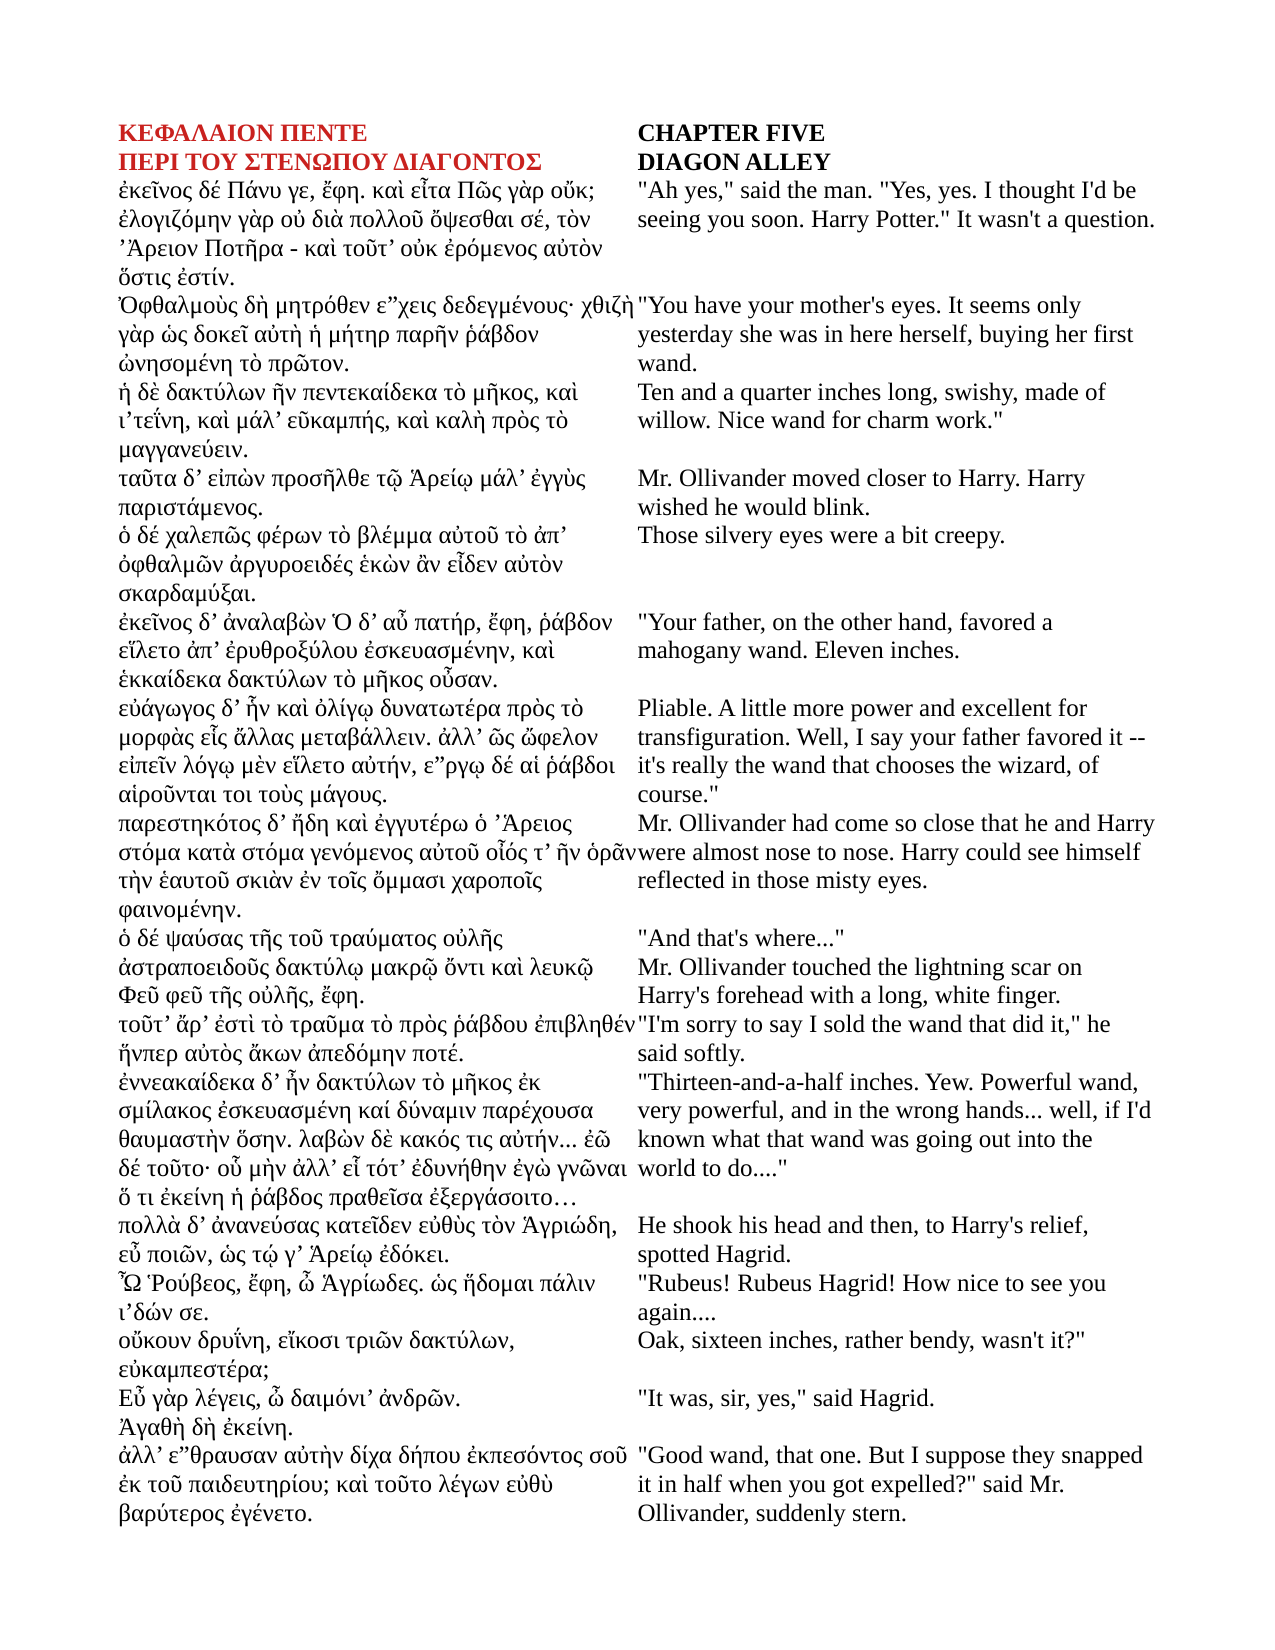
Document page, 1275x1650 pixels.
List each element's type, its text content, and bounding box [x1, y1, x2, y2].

table_cell "Thirteen-and-a-half inches. Yew. Powerful wand, very powerful, and in the wrong hands... well, if I'd known what that wand was going out into the world to do...." [637, 1067, 1157, 1211]
table_cell οὔκουν δρυΐνη, εἴκοσι τριῶν δακτύλων, εὐκαμπεστέρα; [118, 1326, 637, 1383]
table_cell ἡ δὲ δακτύλων ῆν πεντεκαίδεκα τὸ μῆκος, καὶ ι’τεΐνη, καὶ μάλ’ εῦκαμπής, καὶ καλὴ πρὸς τὸ μαγγανεύειν. [118, 377, 637, 463]
table_cell ταῦτα δ’ εἰπὼν προσῆλθε τῷ Ἁρείῳ μάλ’ ἐγγὺς παριστάμενος. [118, 463, 637, 521]
table_cell ἀλλ’ ε”θραυσαν αὐτὴν δίχα δήπου ἐκπεσόντος σοῦ ἐκ τοῦ παιδευτηρίου; καὶ τοῦτο λέγων εὐθὺ βαρύτερος ἐγένετο. [118, 1441, 637, 1527]
table_cell Mr. Ollivander had come so close that he and Harry were almost nose to nose. Harry could see himself reflected in those misty eyes. [637, 808, 1157, 923]
table_cell "I'm sorry to say I sold the wand that did it," he said softly. [637, 1009, 1157, 1067]
table_cell παρεστηκότος δ’ ἤδη καὶ ἐγγυτέρω ὁ ’Ἁρειος στόμα κατὰ στόμα γενόμενος αὐτοῦ οἶός τ’ ῆν ὁρᾶν τὴν ἑαυτοῦ σκιὰν ἐν τοῖς ὄμμασι χαροποῖς φαινομένην. [118, 808, 637, 923]
table_cell Ὀφθαλμοὺς δὴ μητρόθεν ε”χεις δεδεγμένους· χθιζὴ γὰρ ὡς δοκεῖ αὐτὴ ἡ μήτηρ παρῆν ῥάβδον ὠνησομένη τὸ πρῶτον. [118, 291, 637, 377]
table_cell ἐκεῖνος δ’ ἀναλαβὼν Ὁ δ’ αὖ πατήρ, ἔφη, ῥάβδον εἵλετο ἀπ’ ἐρυθροξύλου ἐσκευασμένην, καὶ ἑκκαίδεκα δακτύλων τὸ μῆκος οὖσαν. [118, 607, 637, 693]
table_cell "Ah yes," said the man. "Yes, yes. I thought I'd be seeing you soon. Harry Potter." It wasn't a question. [637, 176, 1157, 291]
table_cell Oak, sixteen inches, rather bendy, wasn't it?" [637, 1326, 1157, 1383]
table_cell Ten and a quarter inches long, swishy, made of willow. Nice wand for charm work." [637, 377, 1157, 463]
table_cell Mr. Ollivander moved closer to Harry. Harry wished he would blink. [637, 463, 1157, 521]
table_cell εὐάγωγος δ’ ἧν καὶ ὀλίγῳ δυνατωτέρα πρὸς τὸ μορφὰς εἷς ἄλλας μεταβάλλειν. ἀλλ’ ῶς ὤφελον εἰπεῖν λόγῳ μὲν εἵλετο αὐτήν, ε”ργῳ δέ αἱ ῥάβδοι αἱροῦνται τοι τοὺς μάγους. [118, 693, 637, 808]
table_cell τοῦτ’ ἄρ’ ἐστὶ τὸ τραῦμα τὸ πρὸς ῥάβδου ἐπιβληθέν ἥνπερ αὐτὸς ἄκων ἀπεδόμην ποτέ. [118, 1009, 637, 1067]
table_cell πολλὰ δ’ ἀνανεύσας κατεῖδεν εὐθὺς τὸν Ἁγριώδη, εὖ ποιῶν, ὡς τῴ γ’ Ἁρείῳ ἐδόκει. [118, 1211, 637, 1268]
table_cell "Good wand, that one. But I suppose they snapped it in half when you got expelled?" said Mr. Ollivander, suddenly stern. [637, 1441, 1157, 1527]
table_cell ὁ δέ ψαύσας τῆς τοῦ τραύματος οὐλῆς ἀστραποειδοῦς δακτύλῳ μακρῷ ὄντι καὶ λευκῷ Φεῦ φεῦ τῆς οὐλῆς, ἔφη. [118, 923, 637, 1009]
table_cell Ὦ Ῥούβεος, ἔφη, ὦ Ἁγρίωδες. ὡς ἥδομαι πάλιν ι’δών σε. [118, 1268, 637, 1326]
table_cell "You have your mother's eyes. It seems only yesterday she was in here herself, buying her first wand. [637, 291, 1157, 377]
table_cell "And that's where..." Mr. Ollivander touched the lightning scar on Harry's forehead with a long, white finger. [637, 923, 1157, 1009]
table_cell "It was, sir, yes," said Hagrid. [637, 1383, 1157, 1441]
table_cell "Rubeus! Rubeus Hagrid! How nice to see you again.... [637, 1268, 1157, 1326]
table_cell Those silvery eyes were a bit creepy. [637, 521, 1157, 607]
table_cell He shook his head and then, to Harry's relief, spotted Hagrid. [637, 1211, 1157, 1268]
table_cell ὁ δέ χαλεπῶς φέρων τὸ βλέμμα αὐτοῦ τὸ ἀπ’ ὀφθαλμῶν ἀργυροειδές ἑκὼν ἂν εἶδεν αὐτὸν σκαρδαμύξαι. [118, 521, 637, 607]
table_header ΚΕΦΑΛΑΙΟΝ ΠΕΝΤΕ ΠΕΡΙ ΤΟΥ ΣΤΕΝΩΠΟΥ ΔΙΑΓΟΝΤΟΣ [118, 118, 637, 176]
table_cell Pliable. A little more power and excellent for transfiguration. Well, I say your father favored it -- it's really the wand that chooses the wizard, of course." [637, 693, 1157, 808]
table_header CHAPTER FIVE DIAGON ALLEY [637, 118, 1157, 176]
table_cell Εὖ γὰρ λέγεις, ὦ δαιμόνι’ ἀνδρῶν. Ἀγαθὴ δὴ ἐκείνη. [118, 1383, 637, 1441]
table_cell ἐκεῖνος δέ Πάνυ γε, ἔφη. καὶ εἶτα Πῶς γὰρ οὔκ; ἐλογιζόμην γὰρ οὐ διὰ πολλοῦ ὄψεσθαι σέ, τὸν ’Ἀρειον Ποτῆρα - καὶ τοῦτ’ οὐκ ἐρόμενος αὐτὸν ὅστις ἐστίν. [118, 176, 637, 291]
table_cell "Your father, on the other hand, favored a mahogany wand. Eleven inches. [637, 607, 1157, 693]
table_cell ἐννεακαίδεκα δ’ ἦν δακτύλων τὸ μῆκος ἐκ σμίλακος ἐσκευασμένη καί δύναμιν παρέχουσα θαυμαστὴν ὅσην. λαβὼν δὲ κακός τις αὐτήν... ἐῶ δέ τοῦτο· οὗ μὴν ἀλλ’ εἷ τότ’ ἐδυνήθην ἐγὼ γνῶναι ὅ τι ἐκείνη ἡ ῥάβδος πραθεῖσα ἐξεργάσοιτο… [118, 1067, 637, 1211]
